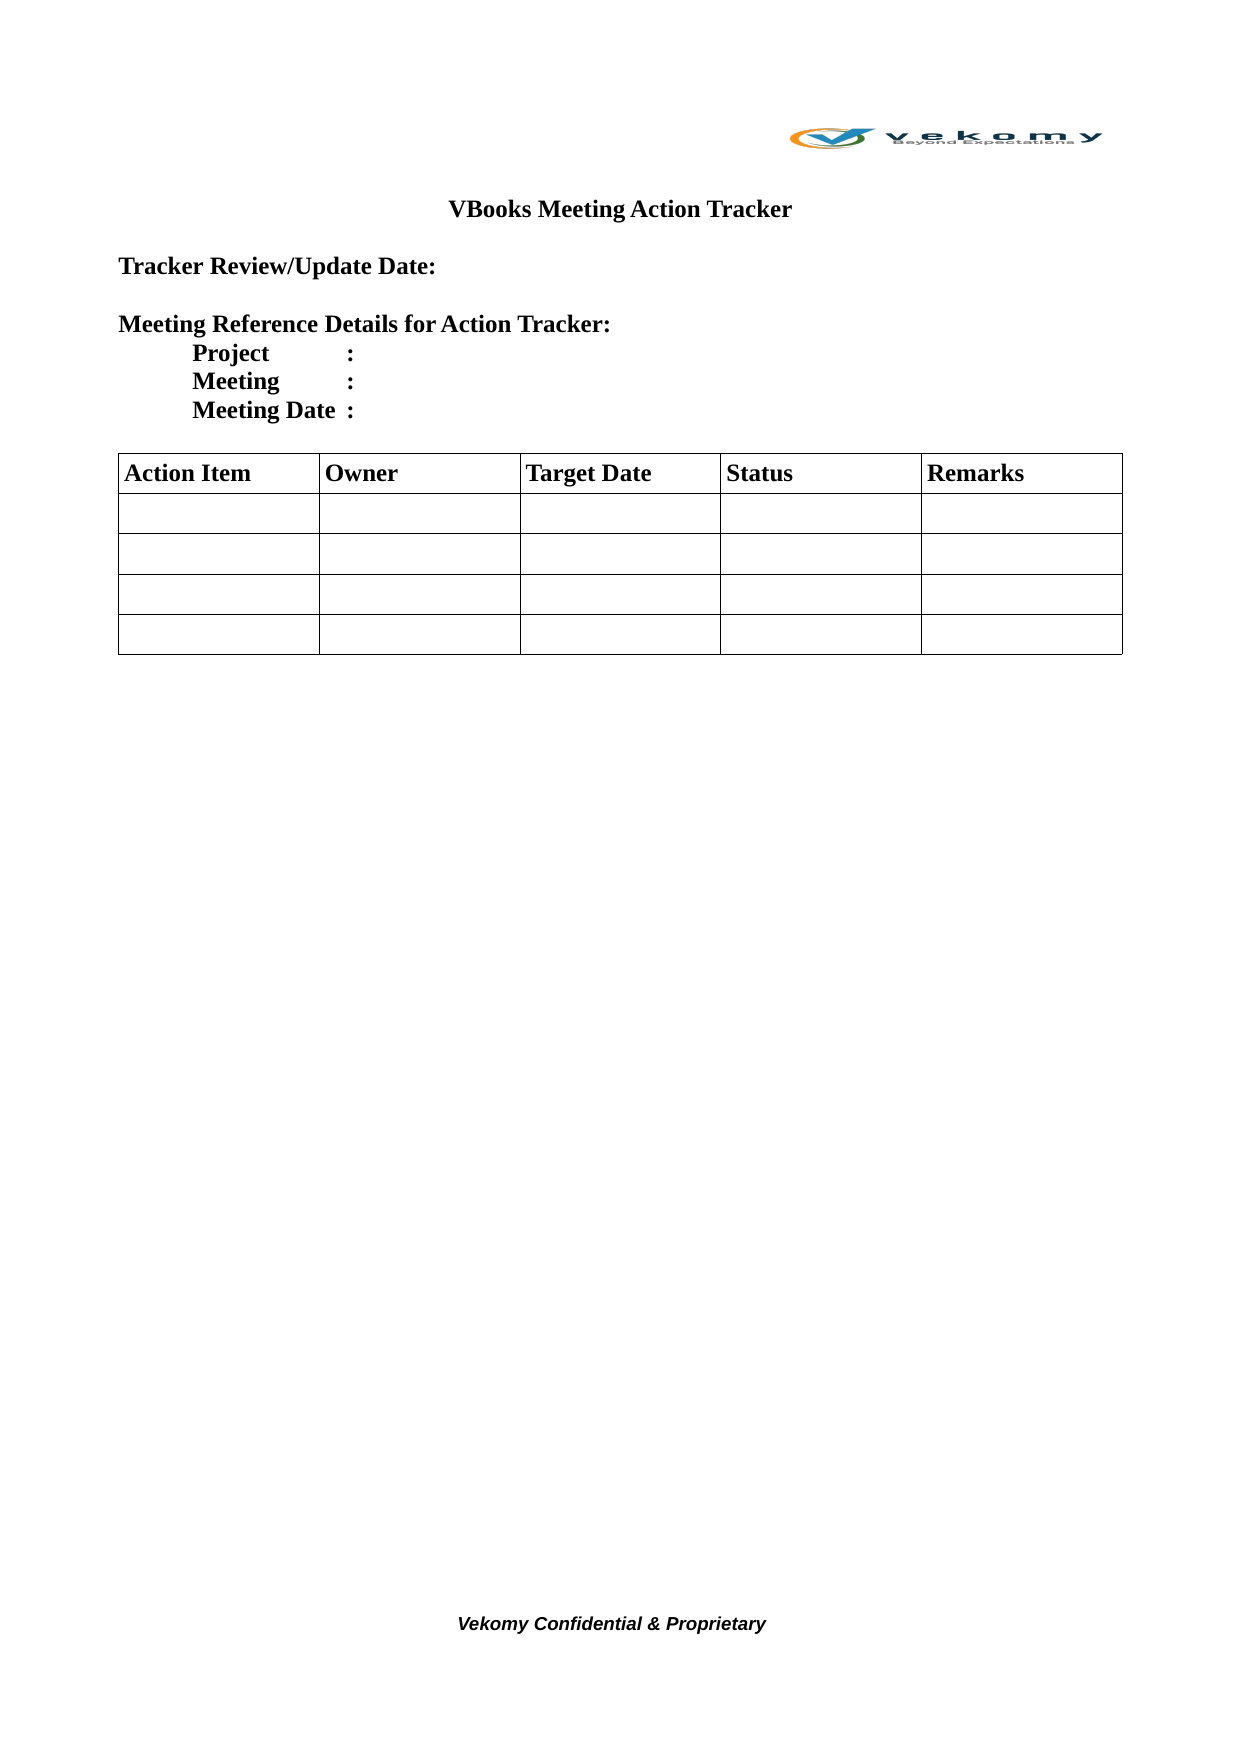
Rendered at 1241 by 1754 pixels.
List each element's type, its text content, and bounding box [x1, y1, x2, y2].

table_cell [119, 615, 319, 654]
text Meeting : [118, 366, 1122, 395]
table_cell [922, 615, 1122, 654]
table_header Target Date [521, 454, 720, 493]
table_header Status [721, 454, 921, 493]
text Meeting Date : [118, 395, 1122, 424]
picture [786, 127, 1106, 150]
table_cell [320, 575, 520, 614]
table_cell [521, 534, 720, 573]
table_cell [721, 494, 921, 533]
text Project : [118, 338, 1122, 366]
table_cell [521, 575, 720, 614]
table_cell [922, 575, 1122, 614]
table_cell [119, 494, 319, 533]
table_cell [721, 534, 921, 573]
table_cell [922, 534, 1122, 573]
table_cell [521, 615, 720, 654]
table_cell [320, 494, 520, 533]
table_cell [320, 534, 520, 573]
table_header Remarks [922, 454, 1122, 493]
table_cell [721, 615, 921, 654]
table_header Action Item [119, 454, 319, 493]
text Meeting Reference Details for Action Tracker: [118, 309, 1122, 338]
table_cell [721, 575, 921, 614]
table_cell [119, 534, 319, 573]
table_cell [922, 494, 1122, 533]
table_cell [320, 615, 520, 654]
table_header Owner [320, 454, 520, 493]
text VBooks Meeting Action Tracker [118, 194, 1122, 223]
text Tracker Review/Update Date: [118, 251, 1122, 280]
table_cell [119, 575, 319, 614]
table_cell [521, 494, 720, 533]
